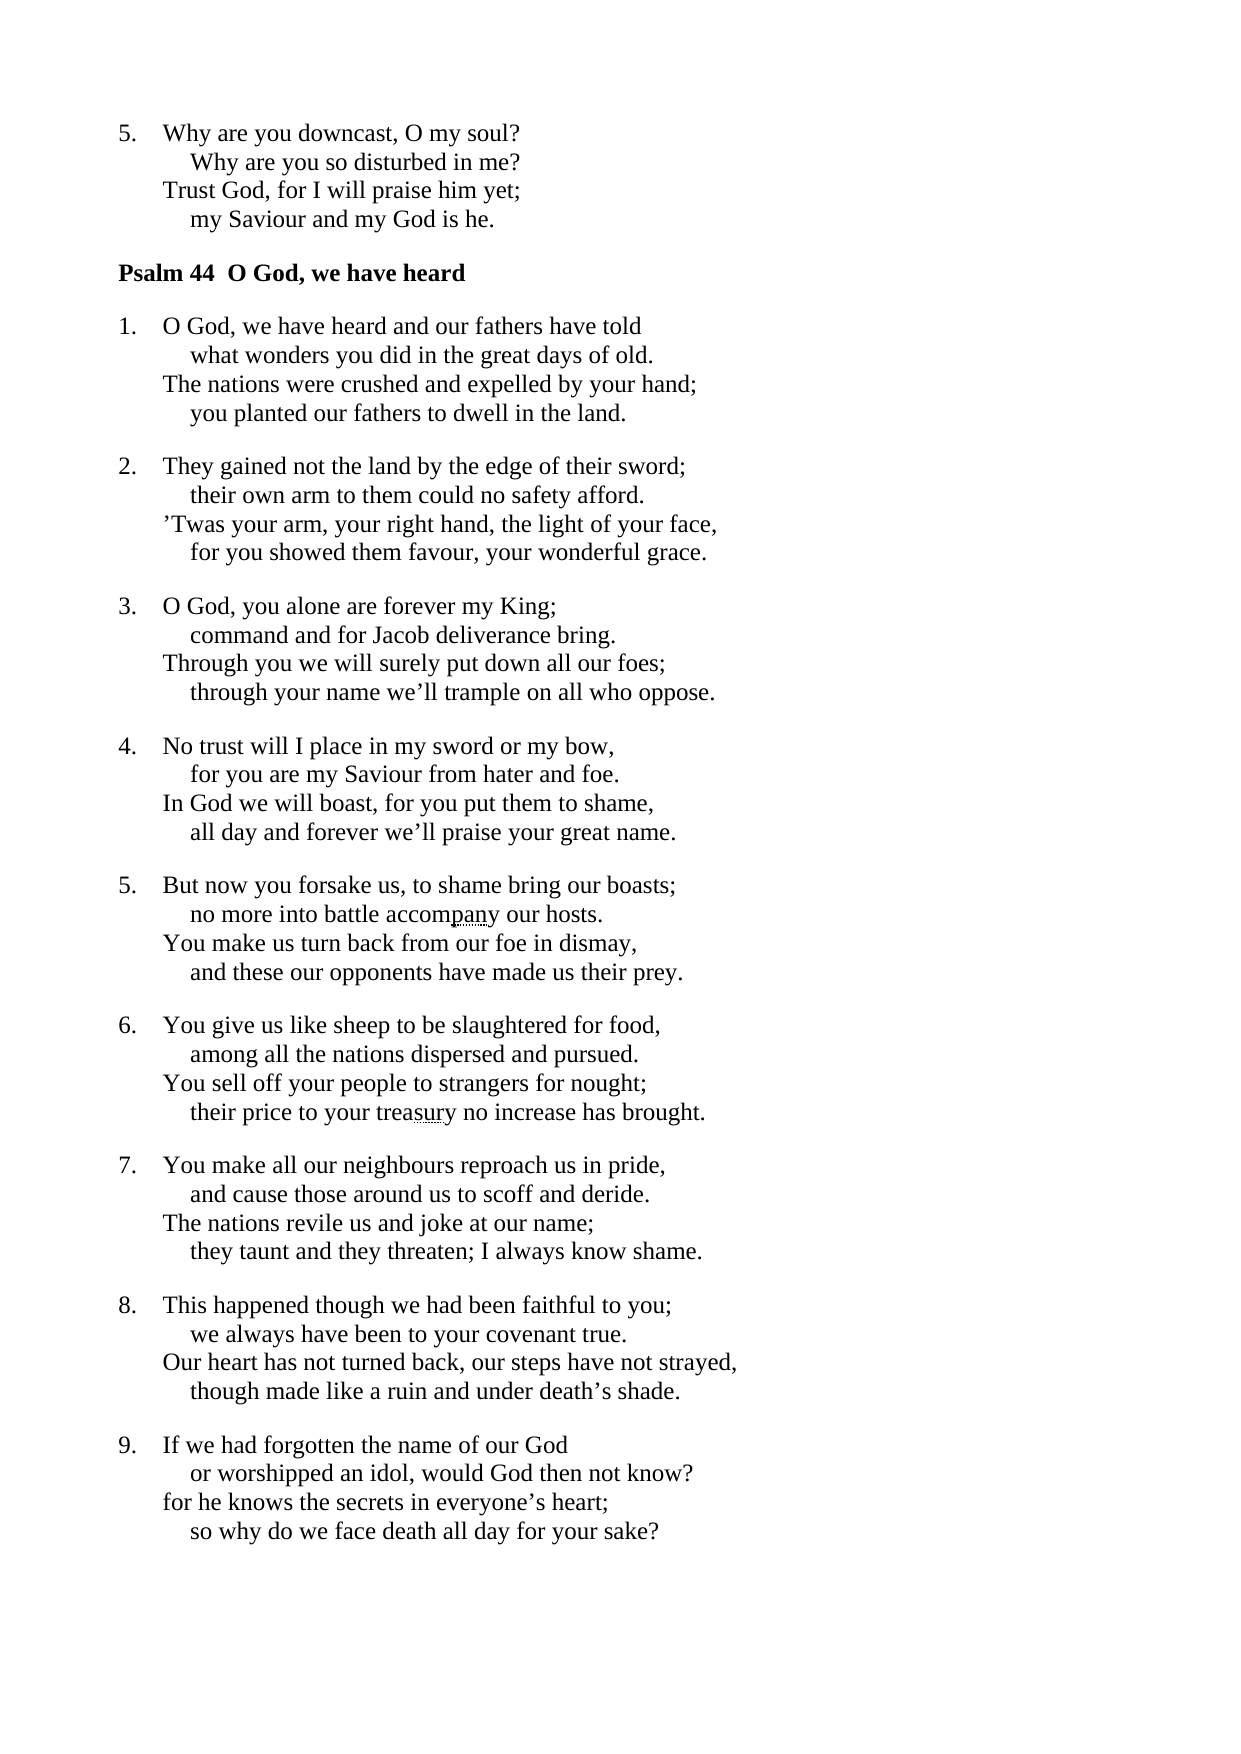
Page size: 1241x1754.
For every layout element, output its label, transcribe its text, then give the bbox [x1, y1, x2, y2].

text You make us turn back from our foe in dismay, [162, 928, 1122, 957]
text or worshipped an idol, would God then not know? [171, 1458, 1122, 1487]
text though made like a ruin and under death’s shade. [171, 1376, 1122, 1405]
text through your name we’ll trample on all who oppose. [171, 677, 1122, 706]
text 2. They gained not the land by the edge of their sword; [118, 451, 1122, 480]
text no more into battle accompany our hosts. [171, 899, 1122, 928]
text 1. O God, we have heard and our fathers have told [118, 311, 1122, 340]
text and cause those around us to scoff and deride. [171, 1179, 1122, 1208]
text 5. But now you forsake us, to shame bring our boasts; [118, 871, 1122, 899]
text 6. You give us like sheep to be slaughtered for food, [118, 1010, 1122, 1039]
text Trust God, for I will praise him yet; [162, 176, 1122, 204]
text for he knows the secrets in everyone’s heart; [162, 1487, 1122, 1516]
text 3. O God, you alone are forever my King; [118, 591, 1122, 620]
text so why do we face death all day for your sake? [171, 1516, 1122, 1545]
text Our heart has not turned back, our steps have not strayed, [162, 1347, 1122, 1376]
text command and for Jacob deliverance bring. [171, 620, 1122, 648]
text you planted our fathers to dwell in the land. [171, 398, 1122, 426]
text among all the nations dispersed and pursued. [171, 1039, 1122, 1068]
text my Saviour and my God is he. [171, 204, 1122, 233]
text all day and forever we’ll praise your great name. [171, 817, 1122, 846]
text 9. If we had forgotten the name of our God [118, 1430, 1122, 1458]
text Why are you so disturbed in me? [171, 147, 1122, 176]
text their own arm to them could no safety afford. [171, 480, 1122, 509]
text they taunt and they threaten; I always know shame. [171, 1236, 1122, 1265]
text for you showed them favour, your wonderful grace. [171, 537, 1122, 566]
text 5. Why are you downcast, O my soul? [118, 118, 1122, 147]
text 4. No trust will I place in my sword or my bow, [118, 731, 1122, 759]
subtitle Psalm 44 O God, we have heard [118, 258, 1122, 287]
text 7. You make all our neighbours reproach us in pride, [118, 1150, 1122, 1179]
text The nations were crushed and expelled by your hand; [162, 369, 1122, 398]
text In God we will boast, for you put them to shame, [162, 788, 1122, 817]
text 8. This happened though we had been faithful to you; [118, 1290, 1122, 1319]
text You sell off your people to strangers for nought; [162, 1068, 1122, 1097]
text we always have been to your covenant true. [171, 1319, 1122, 1347]
text and these our opponents have made us their prey. [171, 957, 1122, 986]
text what wonders you did in the great days of old. [171, 340, 1122, 369]
text ’Twas your arm, your right hand, the light of your face, [162, 509, 1122, 537]
text The nations revile us and joke at our name; [162, 1208, 1122, 1236]
text Through you we will surely put down all our foes; [162, 648, 1122, 677]
text their price to your treasury no increase has brought. [171, 1097, 1122, 1125]
text for you are my Saviour from hater and foe. [171, 759, 1122, 788]
